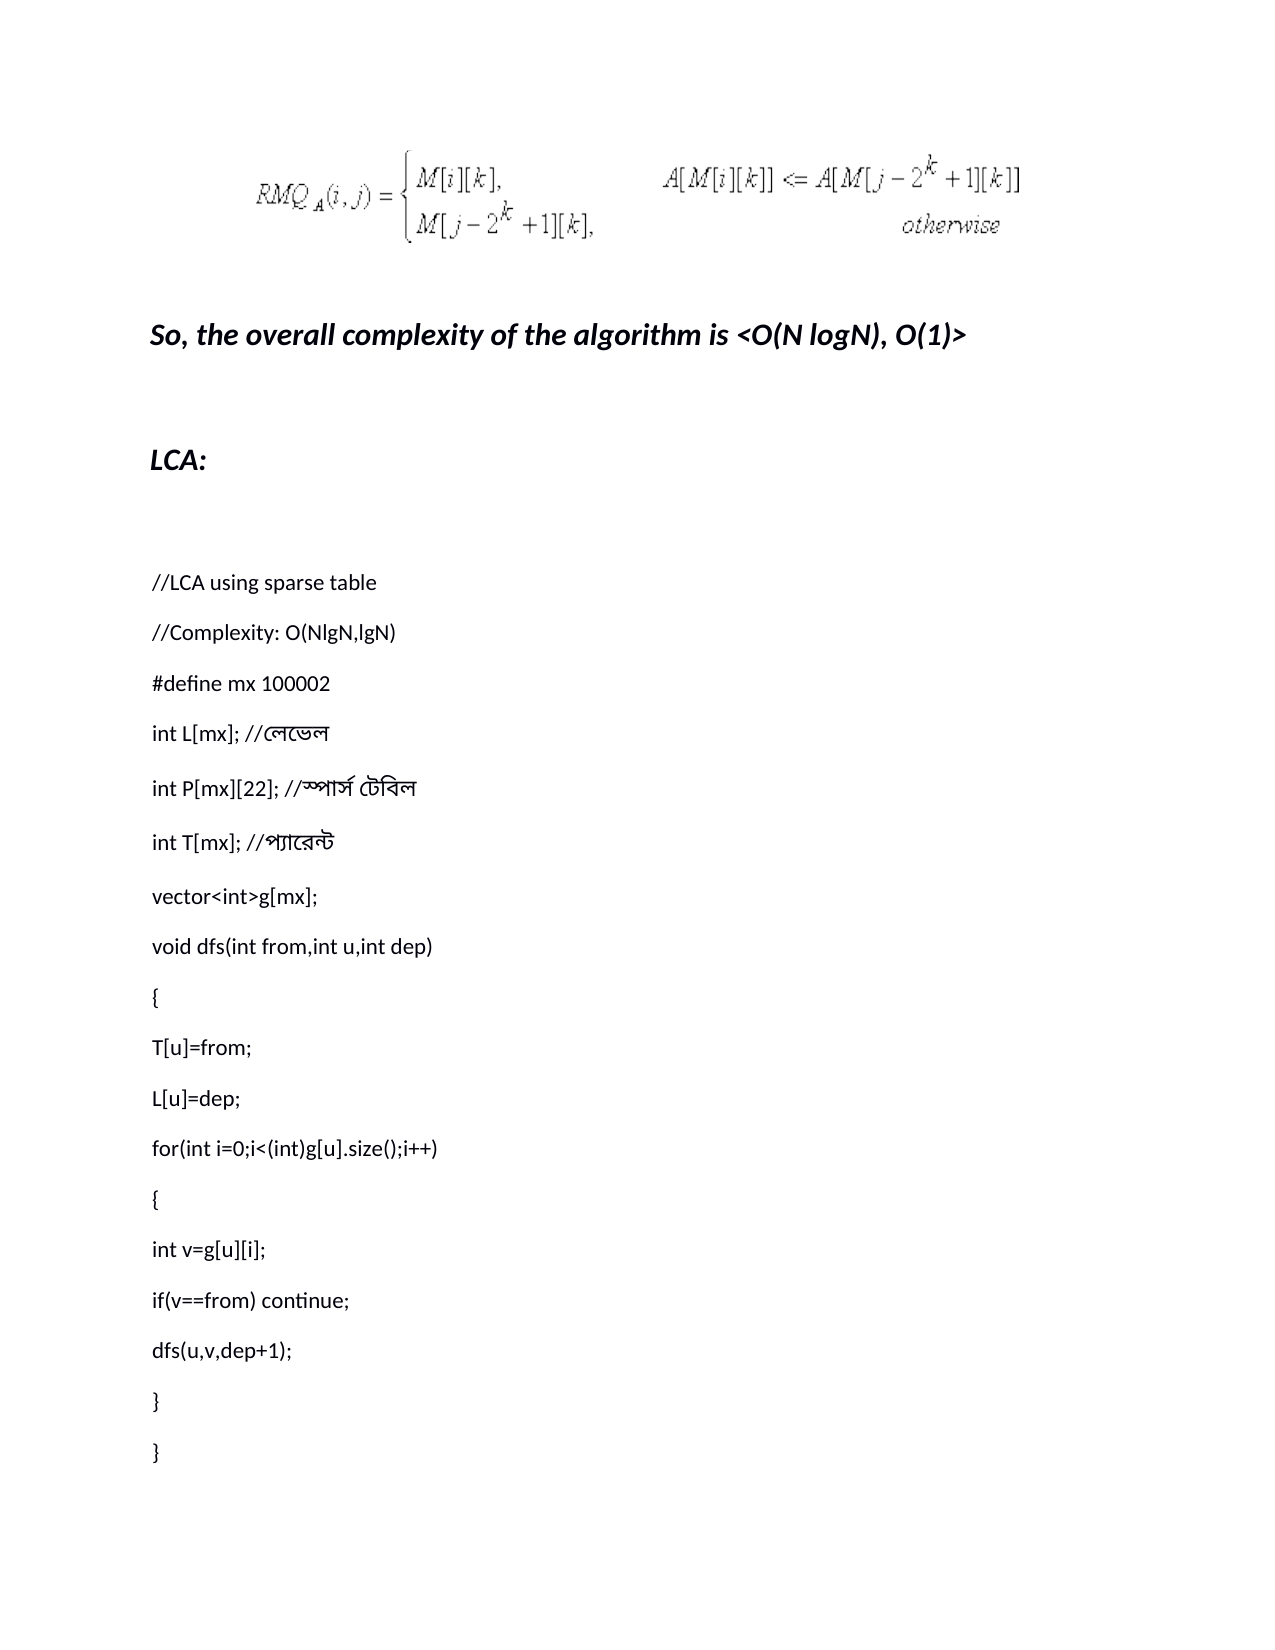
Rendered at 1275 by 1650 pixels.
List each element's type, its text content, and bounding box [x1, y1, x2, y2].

table_header int L[mx]; //লেভেল [149, 717, 367, 771]
text LCA: [150, 440, 1125, 478]
table_header { [149, 980, 182, 1031]
table_header //LCA using sparse table [149, 565, 448, 616]
table_header { [149, 1182, 182, 1233]
table_header int P[mx][22]; //স্পার্স টেবিল [149, 771, 458, 825]
table_header vector<int>g[mx]; [149, 879, 389, 929]
table_header void dfs(int from,int u,int dep) [149, 930, 523, 980]
table_header int v=g[u][i]; [149, 1233, 322, 1283]
text So, the overall complexity of the algorithm is <O(N logN), O(1)> [150, 315, 1125, 353]
table_header int T[mx]; //প্যারেন্ট [149, 825, 366, 879]
table_header #define mx 100002 [149, 666, 401, 717]
table_header if(v==from) continue; [149, 1283, 423, 1334]
table_header } [149, 1435, 182, 1485]
table_header } [149, 1384, 182, 1435]
table_header for(int i=0;i<(int)g[u].size();i++) [149, 1132, 555, 1182]
table_header L[u]=dep; [149, 1081, 285, 1132]
table_header dfs(u,v,dep+1); [149, 1334, 354, 1384]
table_header //Complexity: O(NlgN,lgN) [149, 616, 467, 666]
table_header T[u]=from; [149, 1031, 297, 1081]
